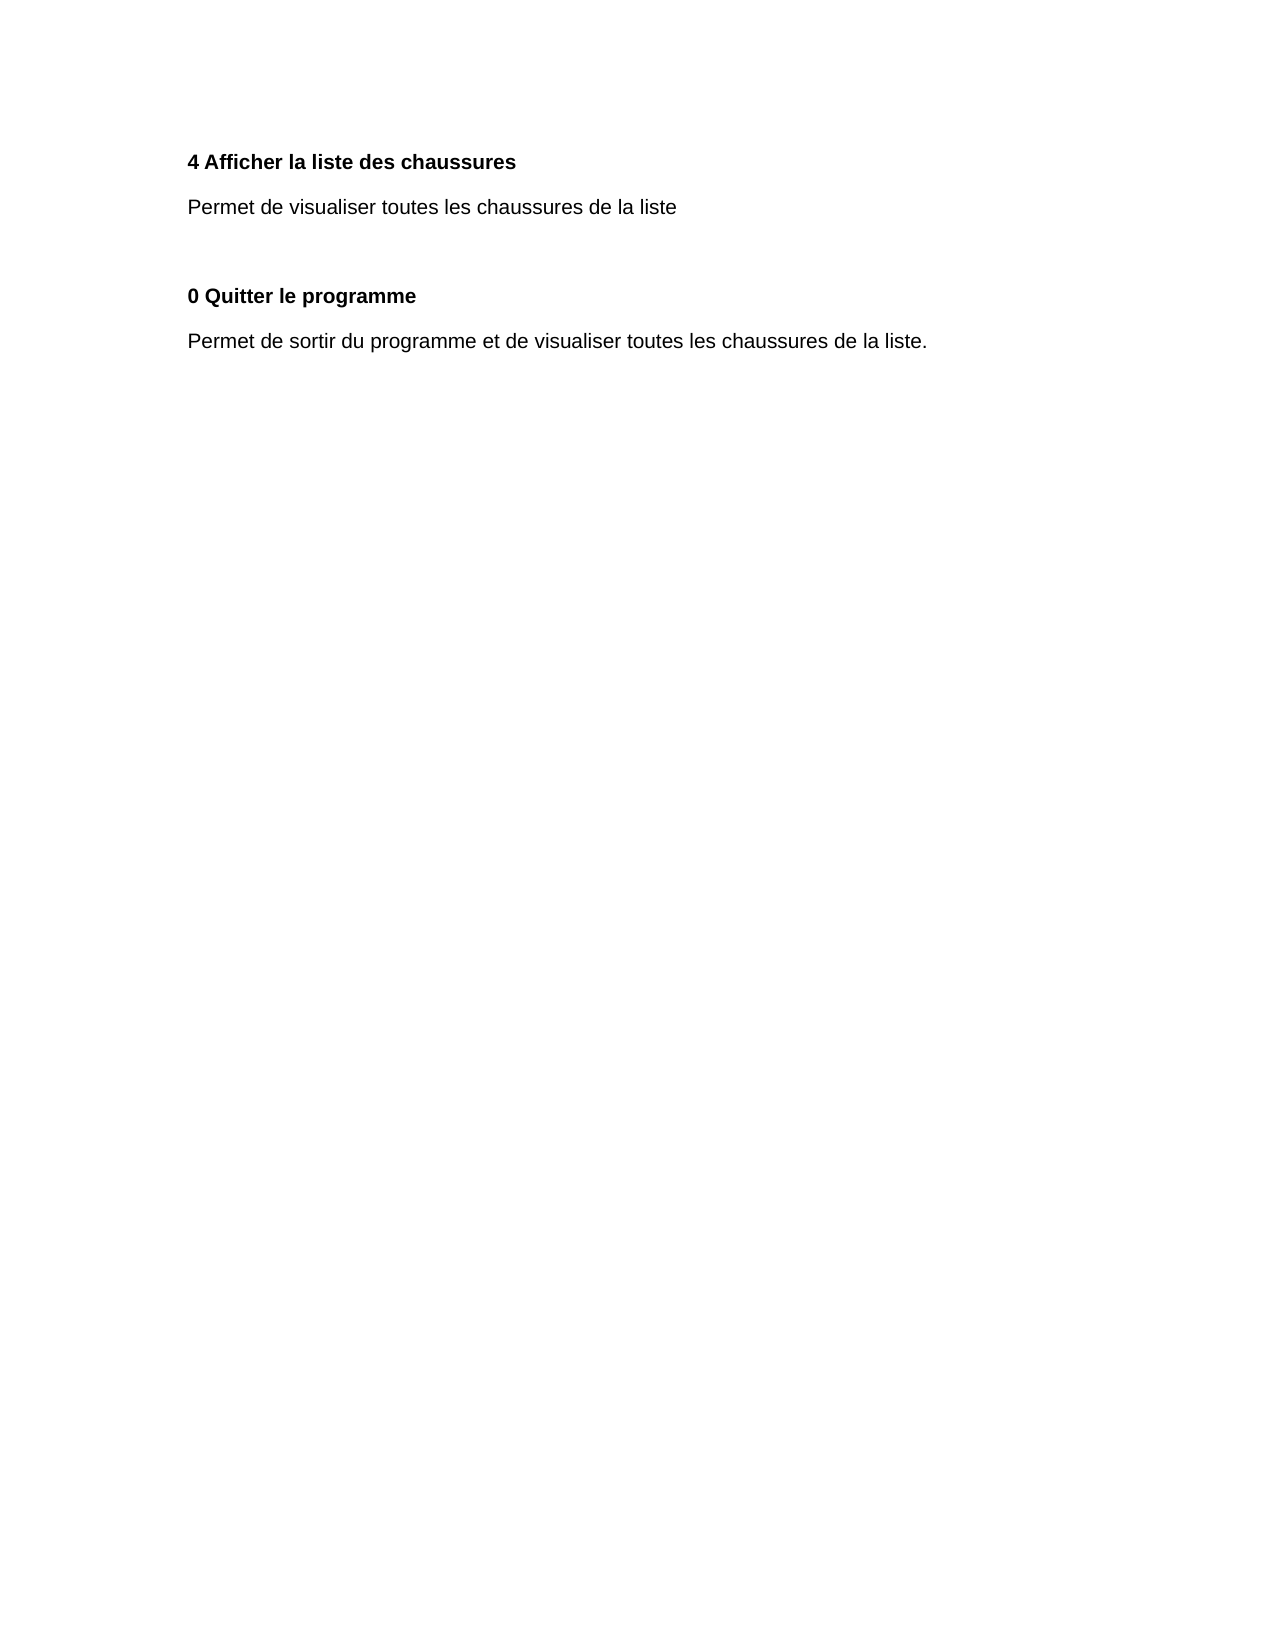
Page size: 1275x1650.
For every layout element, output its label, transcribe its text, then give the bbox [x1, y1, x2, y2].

text 0 Quitter le programme [187, 284, 1087, 308]
text Permet de visualiser toutes les chaussures de la liste [187, 195, 1087, 219]
text Permet de sortir du programme et de visualiser toutes les chaussures de la liste. [187, 329, 1087, 353]
text 4 Afficher la liste des chaussures [187, 150, 1087, 174]
